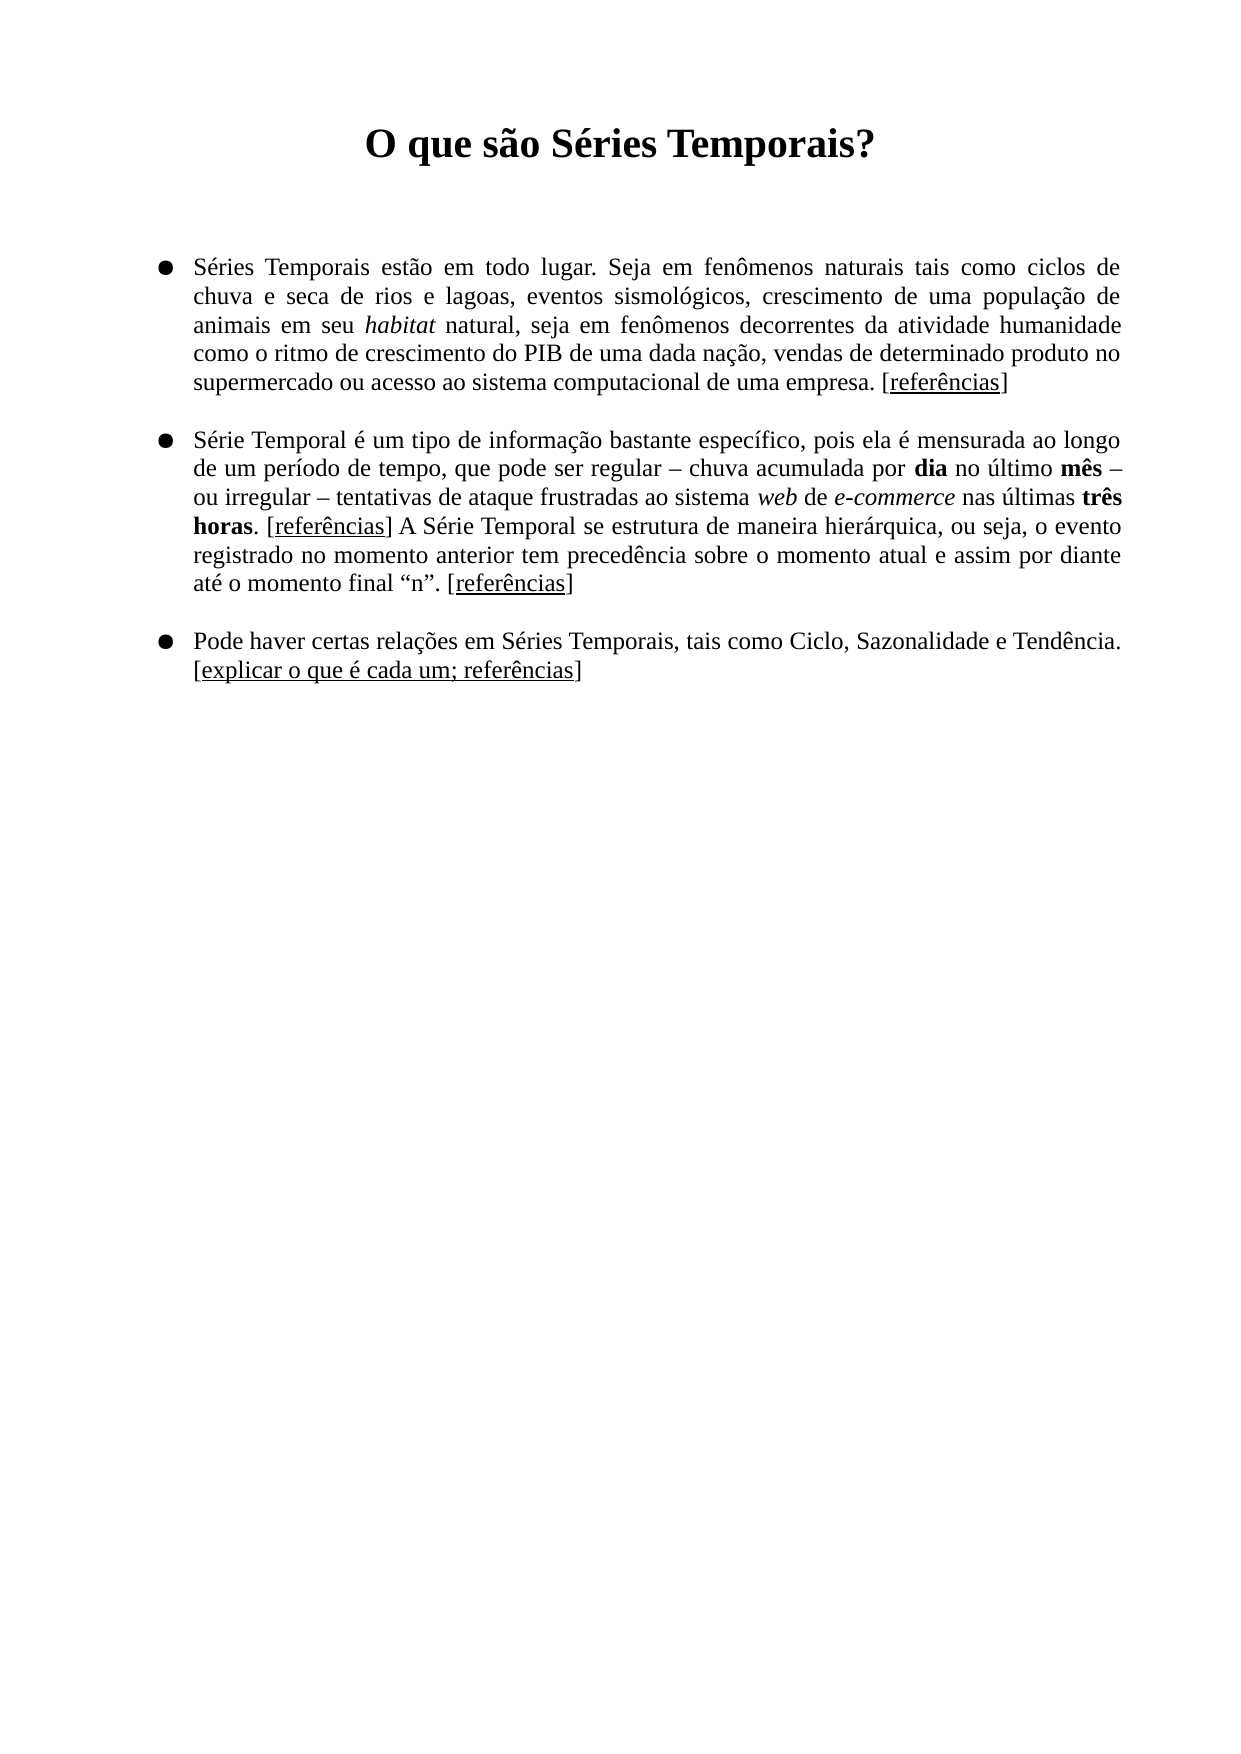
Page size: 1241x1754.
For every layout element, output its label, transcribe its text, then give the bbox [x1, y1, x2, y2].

list Série Temporal é um tipo de informação bastante específico, pois ela é mensurada ao longo de um período de tempo, que pode ser regular – chuva acumulada por dia no último mês – ou irregular – tentativas de ataque frustradas ao sistema web de e-commerce nas últimas três horas. [referências] A Série Temporal se estrutura de maneira hierárquica, ou seja, o evento registrado no momento anterior tem precedência sobre o momento atual e assim por diante até o momento final “n”. [referências] [156, 425, 1122, 597]
list Pode haver certas relações em Séries Temporais, tais como Ciclo, Sazonalidade e Tendência. [explicar o que é cada um; referências] [156, 626, 1122, 683]
list Séries Temporais estão em todo lugar. Seja em fenômenos naturais tais como ciclos de chuva e seca de rios e lagoas, eventos sismológicos, crescimento de uma população de animais em seu habitat natural, seja em fenômenos decorrentes da atividade humanidade como o ritmo de crescimento do PIB de uma dada nação, vendas de determinado produto no supermercado ou acesso ao sistema computacional de uma empresa. [referências] [156, 252, 1122, 396]
text O que são Séries Temporais? [118, 118, 1122, 166]
